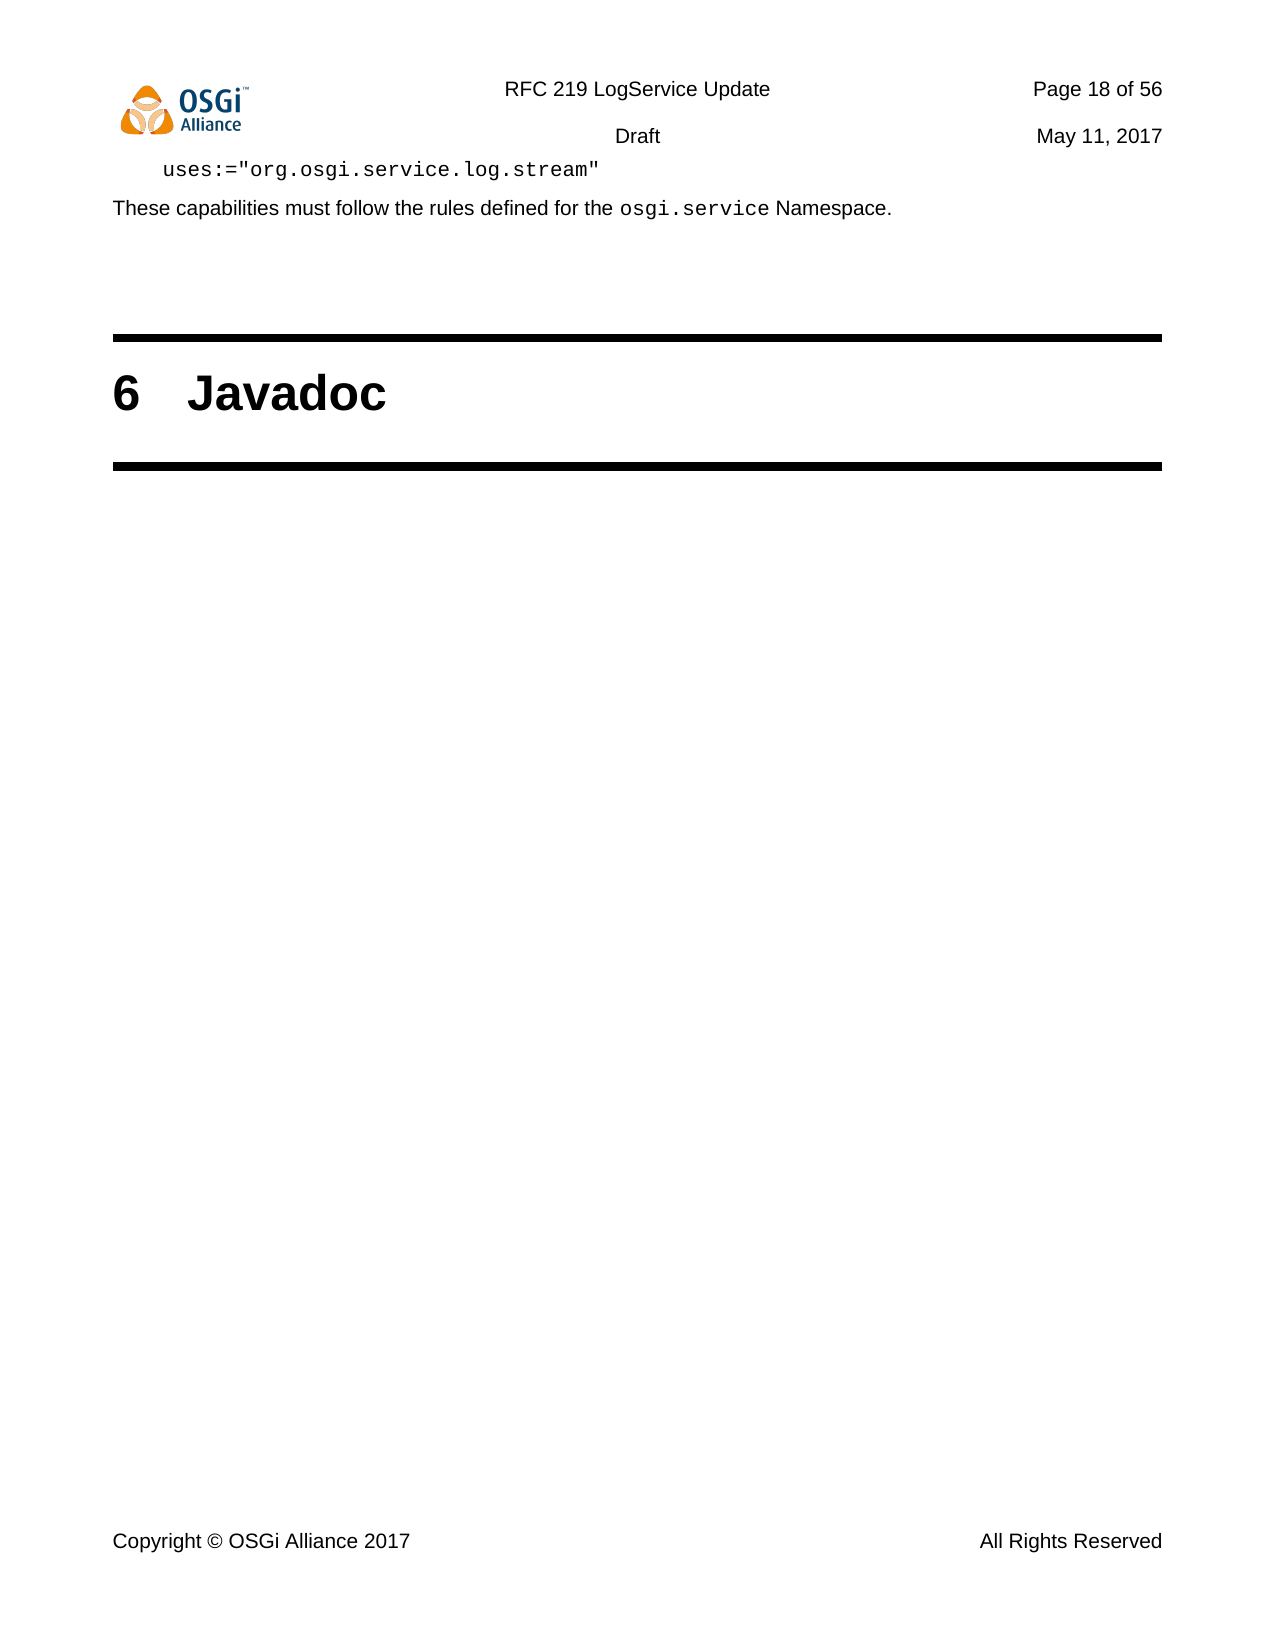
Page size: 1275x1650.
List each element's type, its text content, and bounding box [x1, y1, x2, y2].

text uses:="org.osgi.service.log.stream" [112, 159, 1162, 183]
subtitle Javadoc [112, 335, 1162, 471]
text These capabilities must follow the rules defined for the osgi.service Namespace. [112, 196, 1162, 221]
picture [113, 78, 257, 142]
